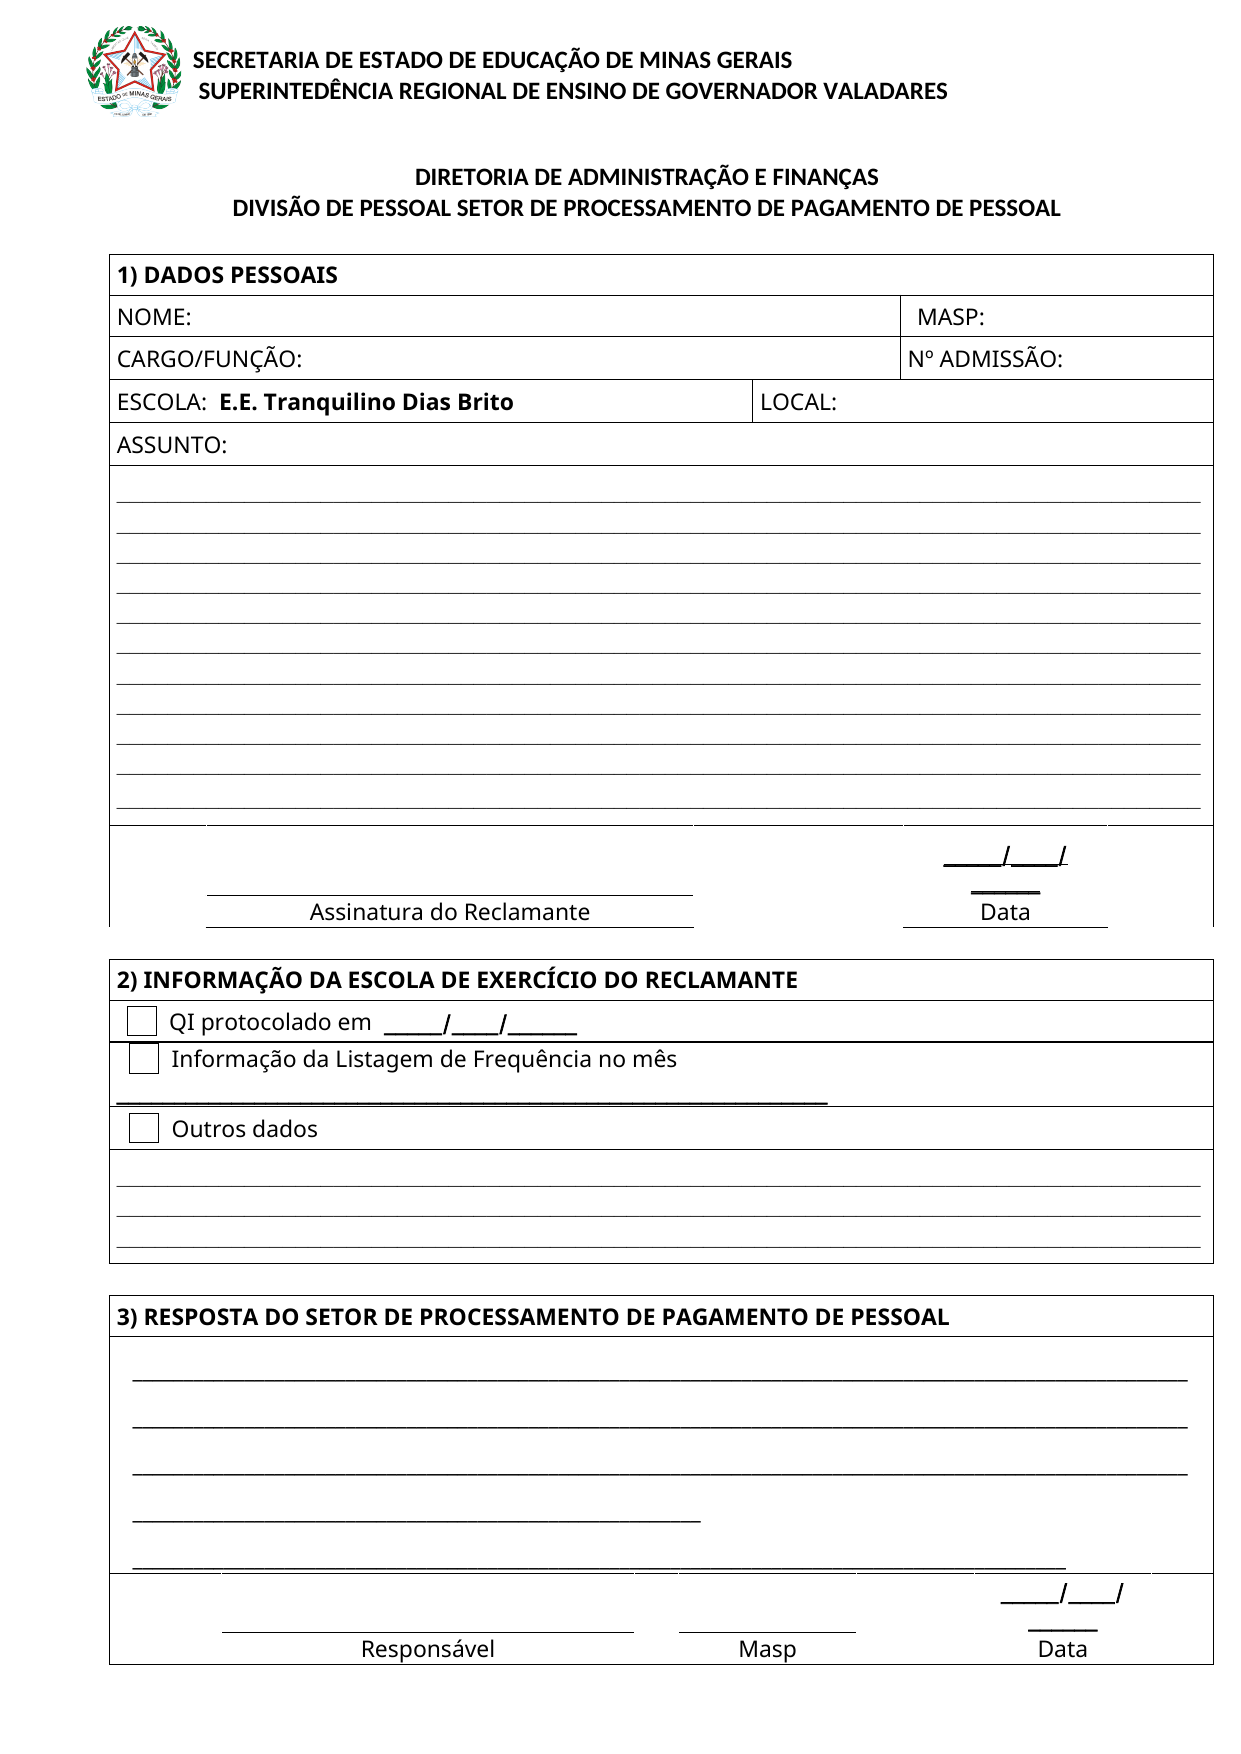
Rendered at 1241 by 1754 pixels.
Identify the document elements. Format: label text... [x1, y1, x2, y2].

table_cell _____/____/______ [975, 1574, 1151, 1632]
table_cell _______________________________________________________________________________________________________________________________________________________________________________________________________________________________________________________________________________________________________________________________________________________________________________________________________________________________________________________________________________________________________________________________________________________________________________________________________________________________________________________________________________________________________________________________________________________________________________________________________________________________________________________________________________________________________________________________________________________________________ [110, 466, 1213, 825]
picture [86, 26, 182, 117]
table_cell [857, 1574, 974, 1664]
table_header 2) INFORMAÇÃO DA ESCOLA DE EXERCÍCIO DO RECLAMANTE [110, 960, 1213, 1000]
table_cell Responsável [222, 1633, 634, 1664]
table_cell [679, 1574, 856, 1632]
table_cell [635, 1574, 678, 1664]
table_cell [1108, 826, 1213, 927]
table_cell LOCAL: [753, 380, 1213, 422]
table_cell Masp [679, 1633, 856, 1664]
table_cell Nº ADMISSÃO: [901, 337, 1213, 379]
subtitle SECRETARIA DE ESTADO DE EDUCAÇÃO DE MINAS GERAIS [182, 44, 1176, 75]
text DIVISÃO DE PESSOAL SETOR DE PROCESSAMENTO DE PAGAMENTO DE PESSOAL [118, 192, 1176, 222]
table_cell Assinatura do Reclamante [207, 896, 693, 927]
table_cell [1152, 1574, 1213, 1664]
table_cell MASP: [901, 296, 1213, 336]
table_cell [110, 826, 206, 927]
table_cell [222, 1574, 634, 1632]
table_cell ESCOLA: E.E. Tranquilino Dias Brito [110, 380, 752, 422]
table_cell [207, 826, 693, 894]
table_header 3) RESPOSTA DO SETOR DE PROCESSAMENTO DE PAGAMENTO DE PESSOAL [110, 1296, 1213, 1336]
text SUPERINTEDÊNCIA REGIONAL DE ENSINO DE GOVERNADOR VALADARES [182, 75, 1176, 105]
table_cell [694, 826, 903, 927]
table_cell Informação da Listagem de Frequência no mês ______________________________________________________________ [110, 1043, 1213, 1106]
table_cell Data [975, 1633, 1151, 1664]
table_cell Data [904, 896, 1107, 927]
text DIRETORIA DE ADMINISTRAÇÃO E FINANÇAS [118, 161, 1176, 192]
table_header 1) DADOS PESSOAIS [110, 255, 1213, 294]
table_cell _______________________________________________________________________________________________________________________________________________________________________________________________________________________________________________________________ [110, 1150, 1213, 1263]
table_cell CARGO/FUNÇÃO: [110, 337, 900, 379]
table_cell ________________________________________________________________________________________________________________________________________________________________________________________________________________________________________________________________________________________________________________________________________________________________________________ ____________________________________________________________________________________________ [110, 1337, 1213, 1573]
table_cell ASSUNTO: [110, 423, 1213, 465]
table_cell QI protocolado em _____/____/______ [110, 1001, 1213, 1041]
table_cell NOME: [110, 296, 900, 336]
table_cell Outros dados [110, 1107, 1213, 1149]
table_cell [110, 1574, 221, 1664]
table_cell _____/____/______ [904, 826, 1107, 894]
